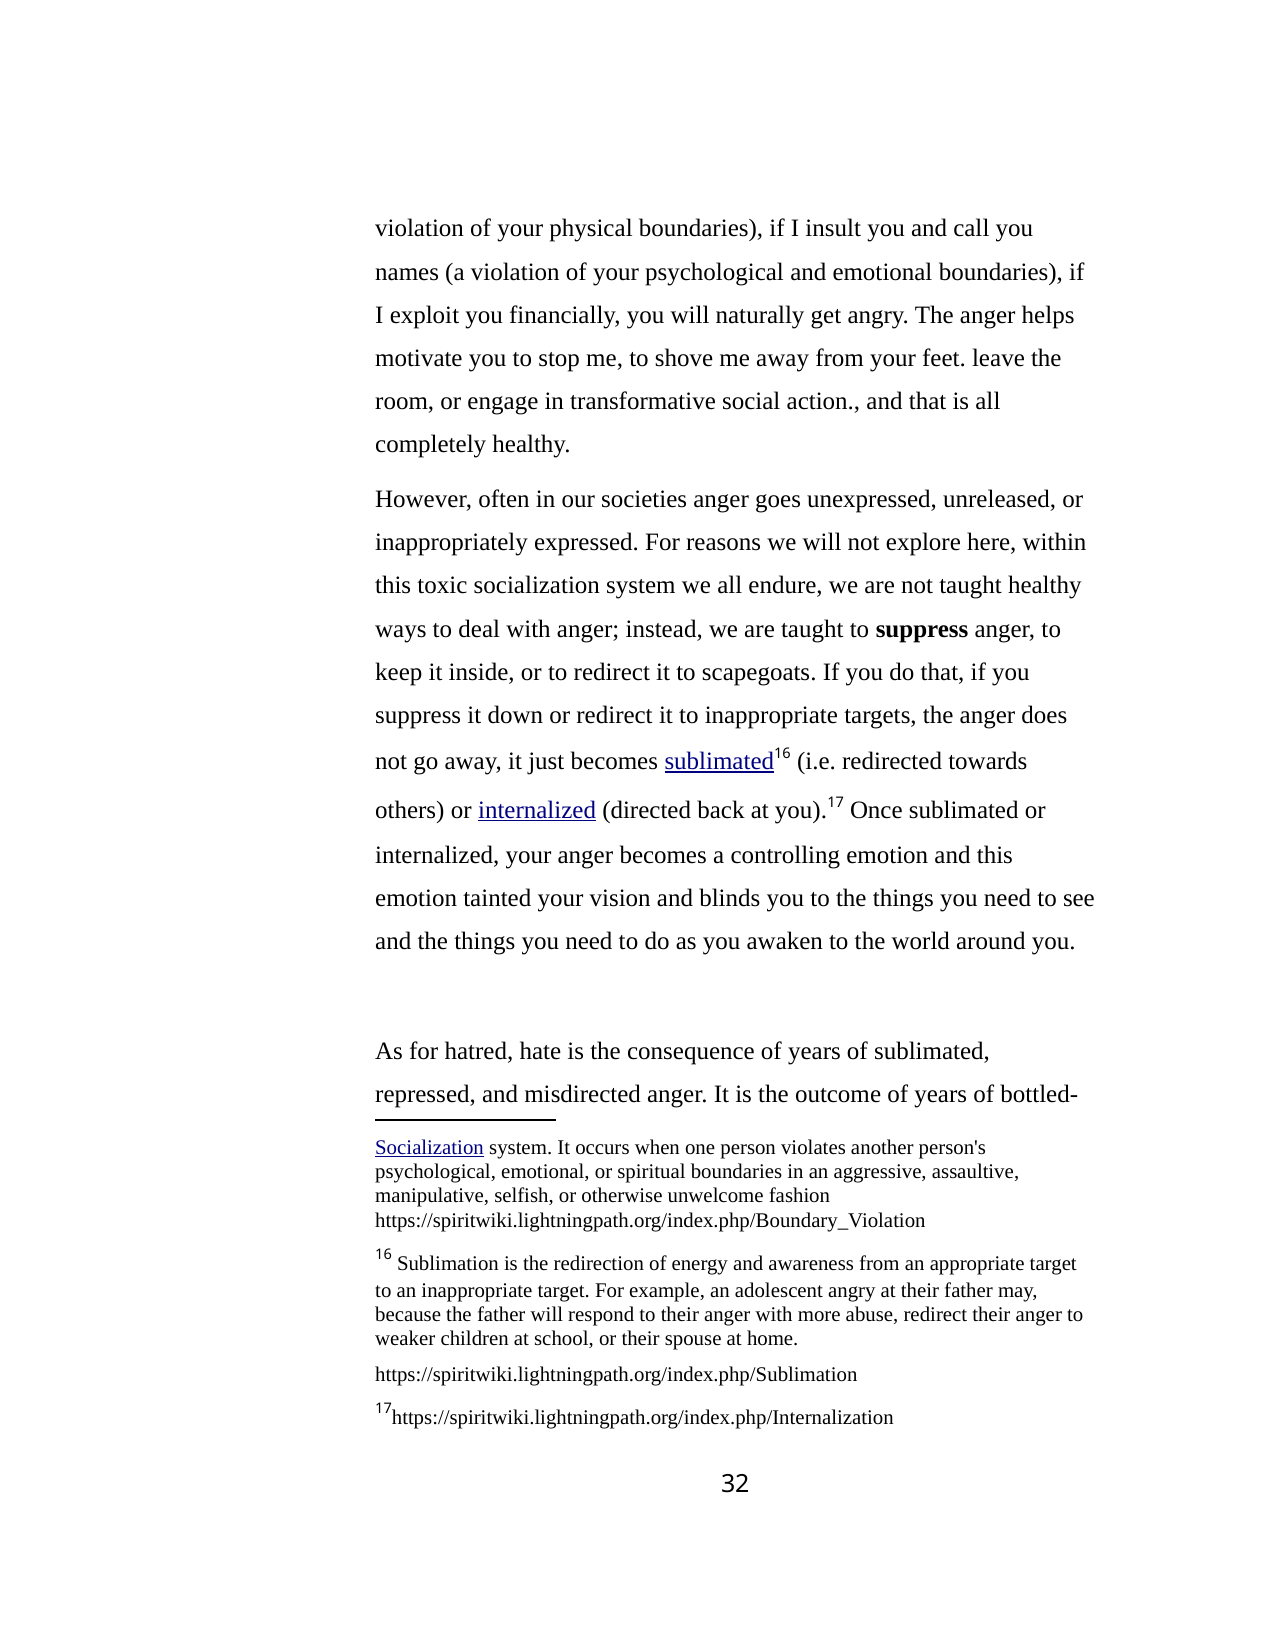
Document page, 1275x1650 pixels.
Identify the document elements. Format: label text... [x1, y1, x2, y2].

text https://spiritwiki.lightningpath.org/index.php/Sublimation [375, 1362, 1095, 1386]
text violation of your physical boundaries), if I insult you and call you names (a violation of your psychological and emotional boundaries), if I exploit you financially, you will naturally get angry. The anger helps motivate you to stop me, to shove me away from your feet. leave the room, or engage in transformative social action., and that is all completely healthy. [375, 213, 1095, 458]
text https://spiritwiki.lightningpath.org/index.php/Internalization [375, 1398, 1095, 1432]
text However, often in our societies anger goes unexpressed, unreleased, or inappropriately expressed. For reasons we will not explore here, within this toxic socialization system we all endure, we are not taught healthy ways to deal with anger; instead, we are taught to suppress anger, to keep it inside, or to redirect it to scapegoats. If you do that, if you suppress it down or redirect it to inappropriate targets, the anger does not go away, it just becomes sublimated (i.e. redirected towards others) or internalized (directed back at you). Once sublimated or internalized, your anger becomes a controlling emotion and this emotion tainted your vision and blinds you to the things you need to see and the things you need to do as you awaken to the world around you. [375, 484, 1095, 955]
text As for hatred, hate is the consequence of years of sublimated, repressed, and misdirected anger. It is the outcome of years of bottled- [375, 1036, 1095, 1108]
text Socialization system. It occurs when one person violates another person's psychological, emotional, or spiritual boundaries in an aggressive, assaultive, manipulative, selfish, or otherwise unwelcome fashion https://spiritwiki.lightningpath.org/index.php/Boundary_Violation [375, 1135, 1095, 1232]
text Sublimation is the redirection of energy and awareness from an appropriate target to an inappropriate target. For example, an adolescent angry at their father may, because the father will respond to their anger with more abuse, redirect their anger to weaker children at school, or their spouse at home. [375, 1243, 1095, 1350]
